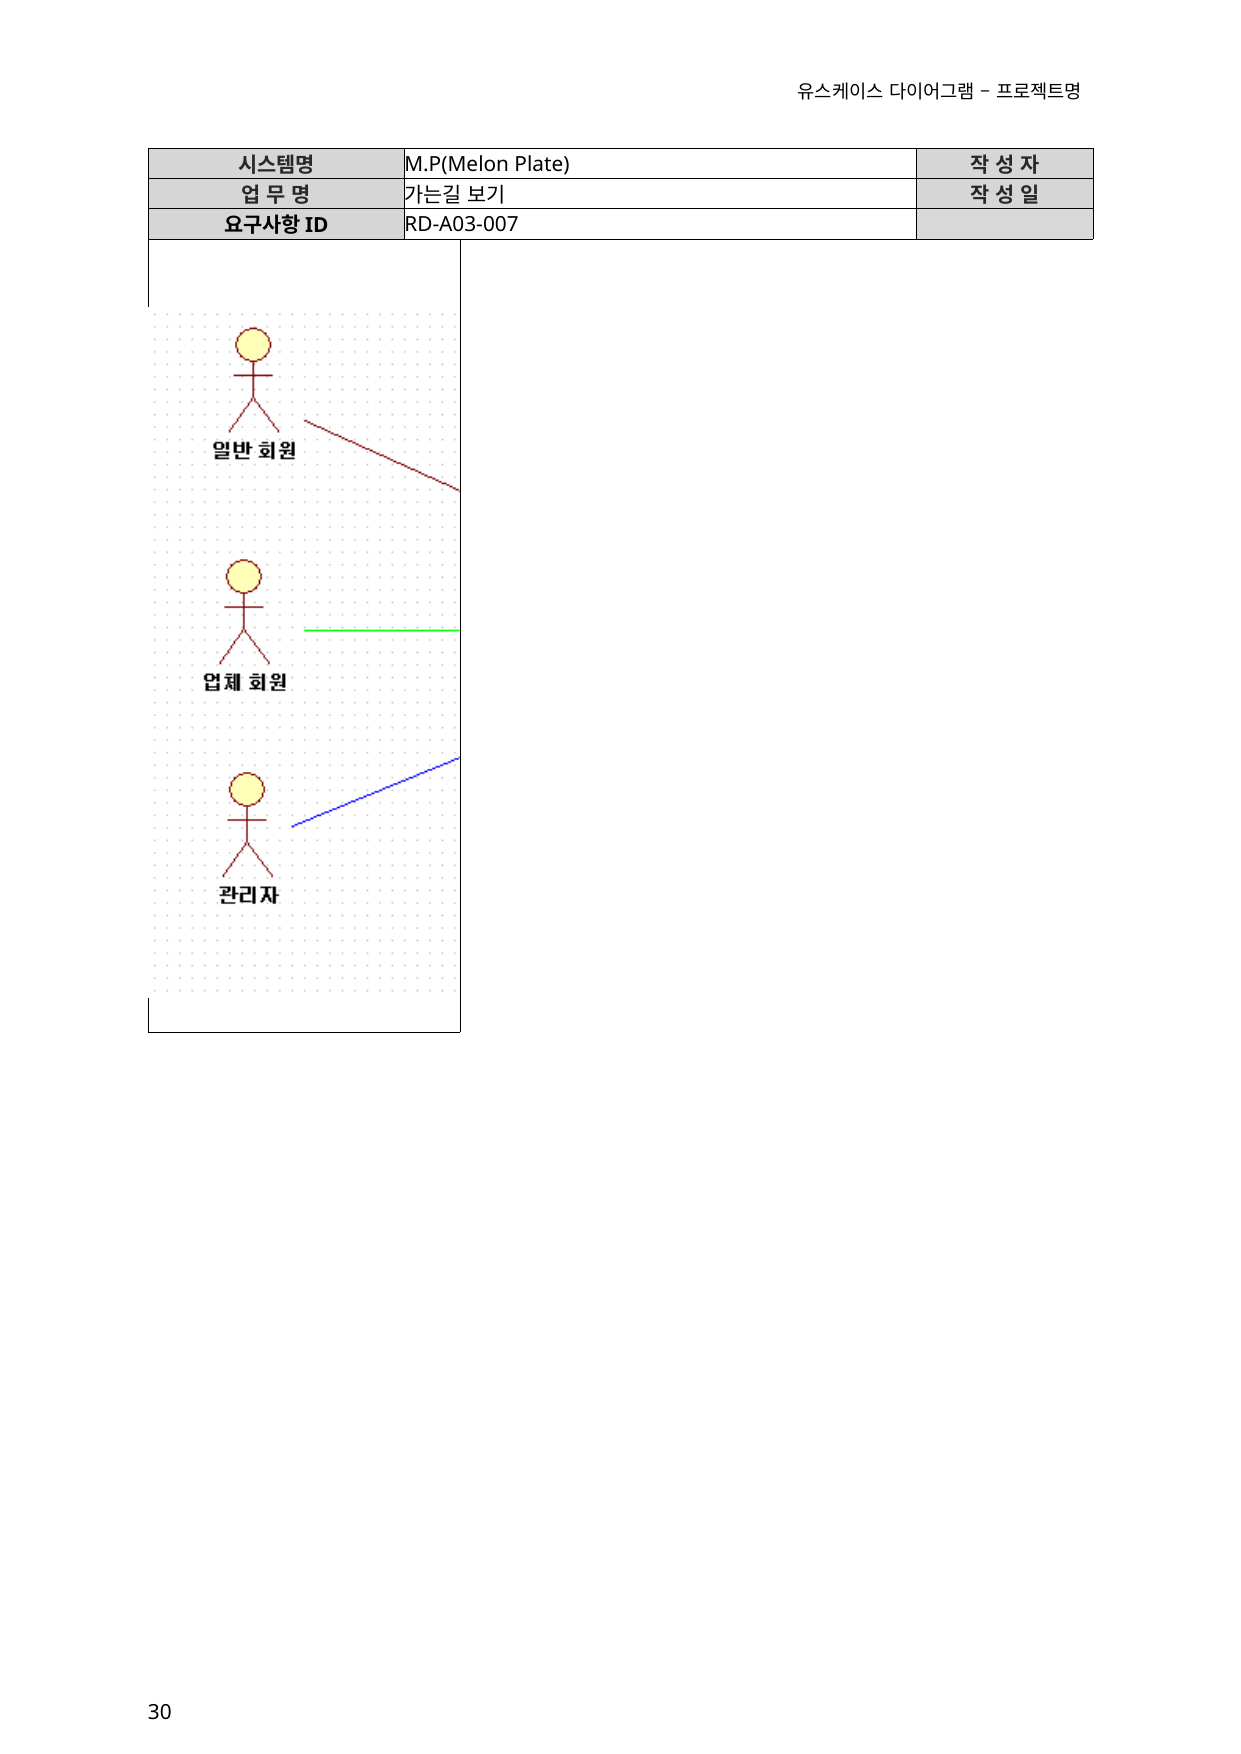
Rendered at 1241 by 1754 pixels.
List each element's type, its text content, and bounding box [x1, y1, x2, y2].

table_cell RD-A03-007 [405, 209, 916, 239]
picture [148, 307, 460, 998]
table_cell [149, 998, 460, 1032]
table_cell [461, 240, 1093, 1032]
table_cell 요구사항ID [149, 209, 404, 239]
table_cell 업 무 명 [149, 179, 404, 208]
table_cell [917, 209, 1093, 239]
table_cell 작 성 일 [917, 179, 1093, 208]
table_cell M.P(Melon Plate) [405, 149, 916, 178]
table_cell [149, 240, 460, 307]
table_cell 시스템명 [149, 149, 404, 178]
table_cell 작 성 자 [917, 149, 1093, 178]
table_cell 가는길 보기 [405, 179, 916, 208]
